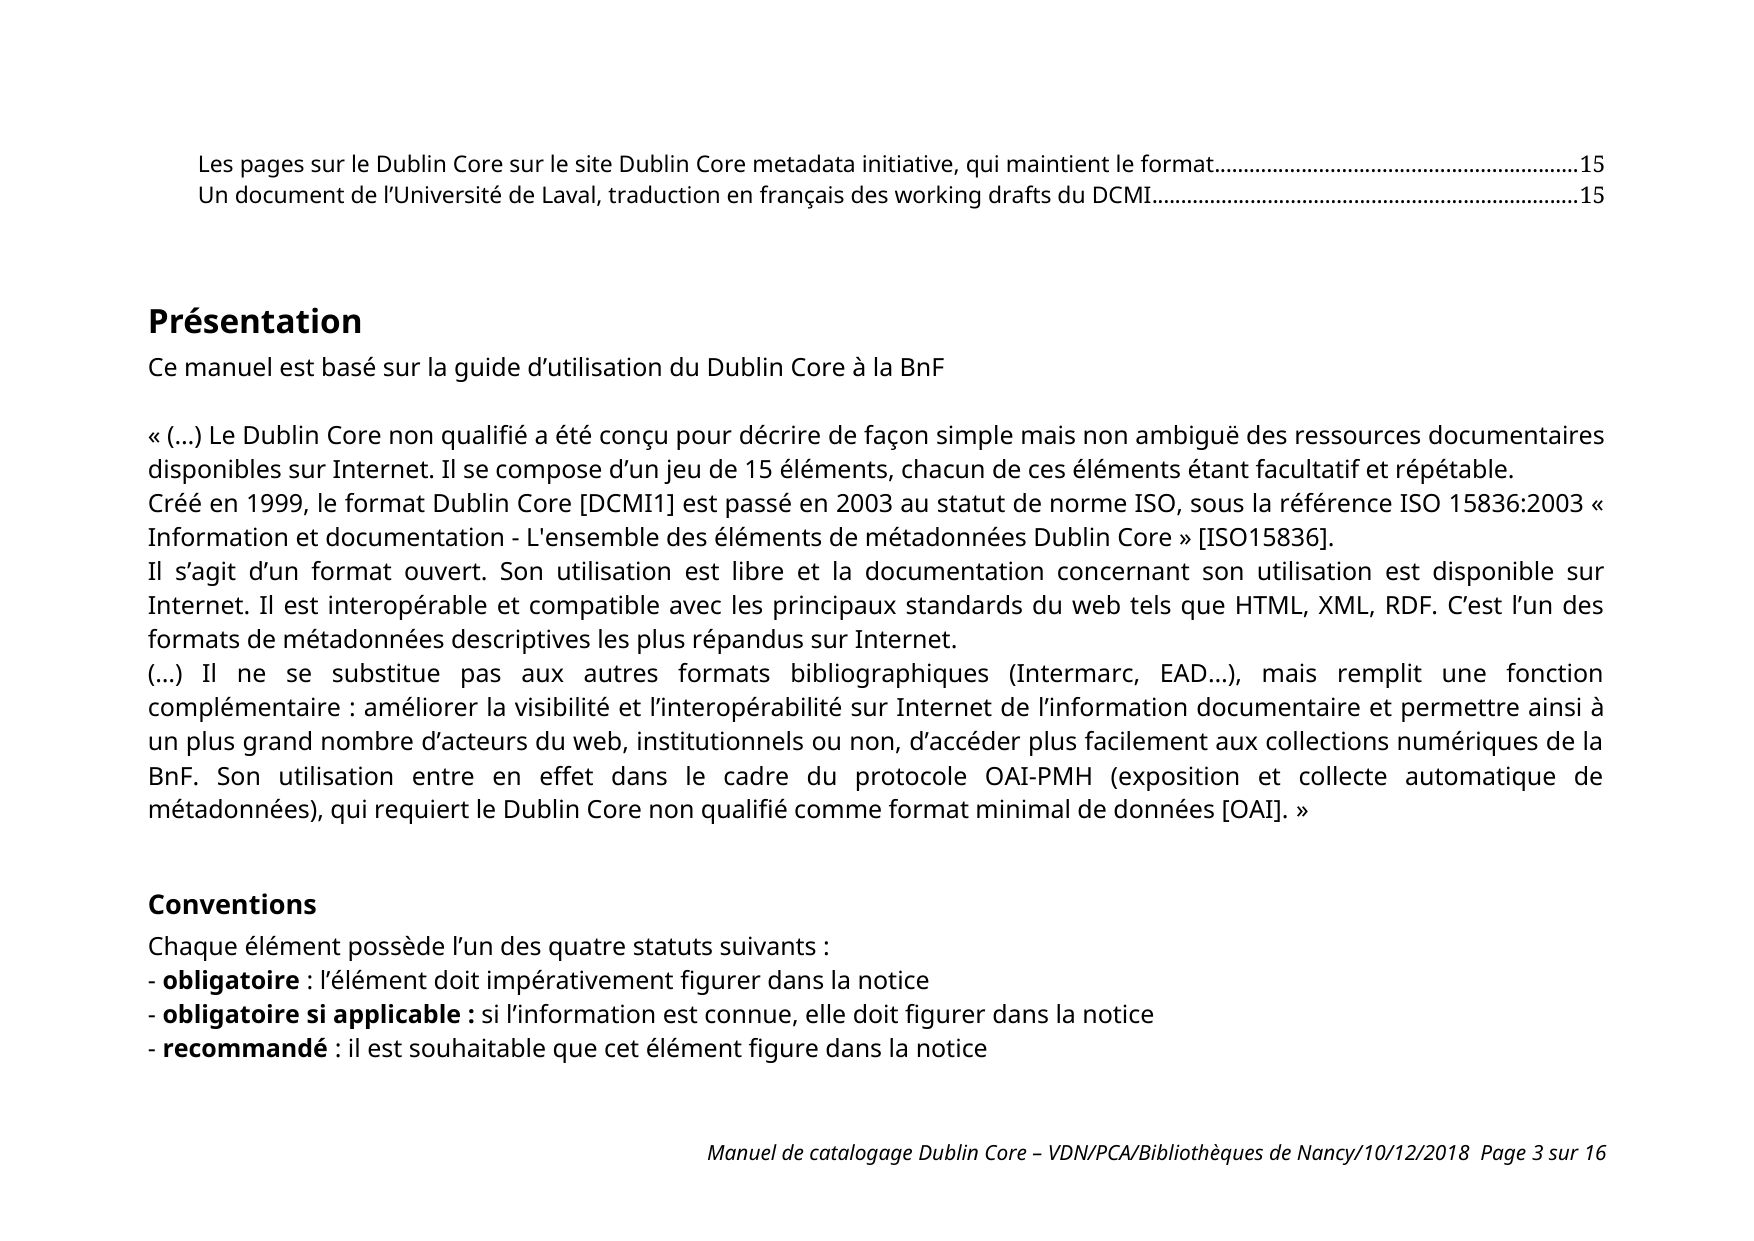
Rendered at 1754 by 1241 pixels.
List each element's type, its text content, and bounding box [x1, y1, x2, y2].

text (…) Il ne se substitue pas aux autres formats bibliographiques (Intermarc, EAD…), mais remplit une fonction complémentaire : améliorer la visibilité et l’interopérabilité sur Internet de l’information documentaire et permettre ainsi à un plus grand nombre d’acteurs du web, institutionnels ou non, d’accéder plus facilement aux collections numériques de la BnF. Son utilisation entre en effet dans le cadre du protocole OAI-PMH (exposition et collecte automatique de métadonnées), qui requiert le Dublin Core non qualifié comme format minimal de données [OAI]. » [148, 656, 1606, 826]
text Ce manuel est basé sur la guide d’utilisation du Dublin Core à la BnF [148, 349, 1606, 383]
text Un document de l’Université de Laval, traduction en français des working drafts du DCMI 15 [198, 179, 1606, 210]
text - recommandé : il est souhaitable que cet élément figure dans la notice [148, 1031, 1606, 1065]
text - obligatoire : l’élément doit impérativement figurer dans la notice [148, 962, 1606, 997]
text - obligatoire si applicable : si l’information est connue, elle doit figurer dans la notice [148, 997, 1606, 1031]
subtitle Conventions [148, 885, 1606, 922]
text Les pages sur le Dublin Core sur le site Dublin Core metadata initiative, qui maintient le format 15 [198, 148, 1606, 179]
text Créé en 1999, le format Dublin Core [DCMI1] est passé en 2003 au statut de norme ISO, sous la référence ISO 15836:2003 « Information et documentation - L'ensemble des éléments de métadonnées Dublin Core » [ISO15836]. [148, 486, 1606, 554]
text Il s’agit d’un format ouvert. Son utilisation est libre et la documentation concernant son utilisation est disponible sur Internet. Il est interopérable et compatible avec les principaux standards du web tels que HTML, XML, RDF. C’est l’un des formats de métadonnées descriptives les plus répandus sur Internet. [148, 554, 1606, 656]
text « (…) Le Dublin Core non qualifié a été conçu pour décrire de façon simple mais non ambiguë des ressources documentaires disponibles sur Internet. Il se compose d’un jeu de 15 éléments, chacun de ces éléments étant facultatif et répétable. [148, 417, 1606, 486]
subtitle Présentation [148, 298, 1606, 343]
text Chaque élément possède l’un des quatre statuts suivants : [148, 928, 1606, 962]
